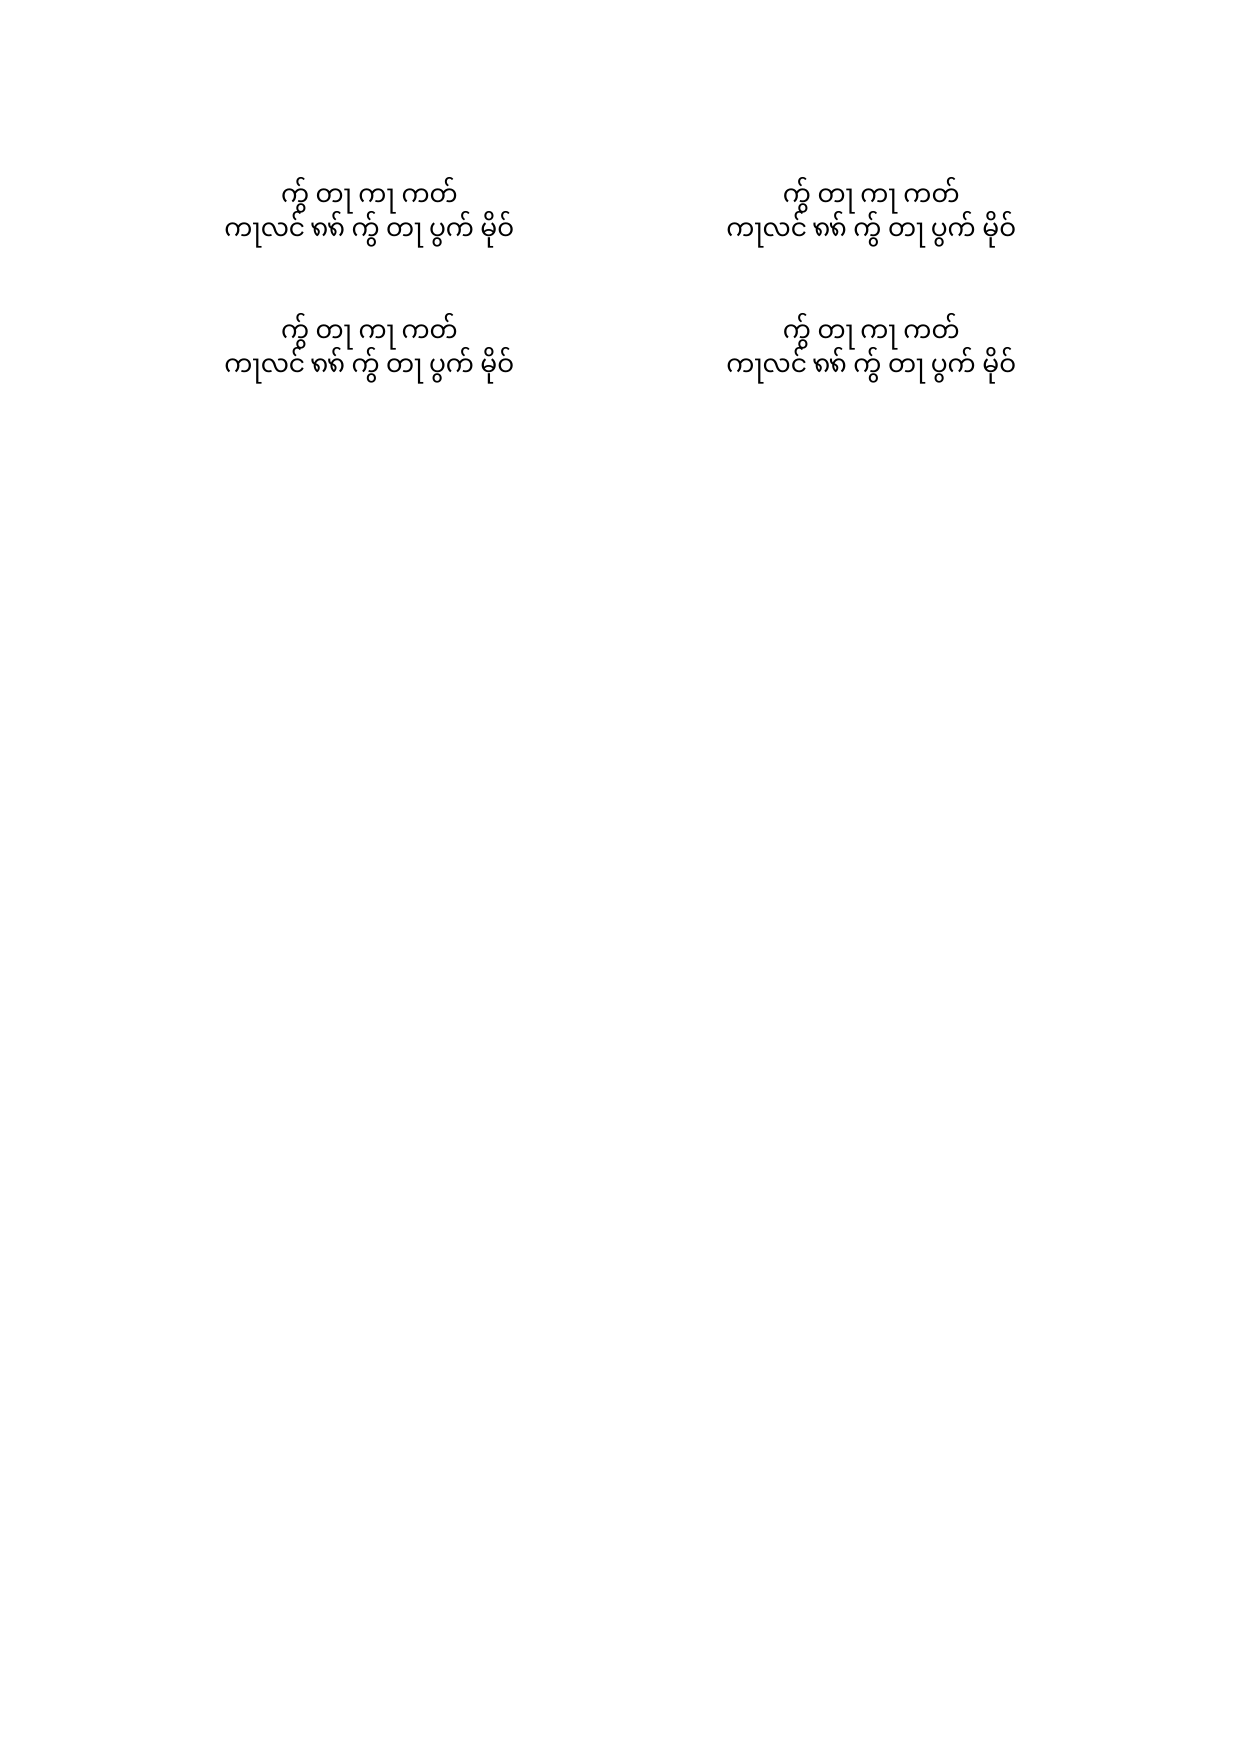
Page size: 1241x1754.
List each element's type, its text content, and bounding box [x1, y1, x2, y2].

text ကႃလင် ꩫꩫ် က်ွ တႃ ပွက် မိုဝ် [620, 346, 1122, 380]
text က်ွ တႃ ကႃ ကတ် [118, 312, 620, 346]
text ကႃလင် ꩫꩫ် က်ွ တႃ ပွက် မိုဝ် [620, 210, 1122, 244]
text က်ွ တႃ ကႃ ကတ် [620, 176, 1122, 210]
text က်ွ တႃ ကႃ ကတ် [620, 312, 1122, 346]
text ကႃလင် ꩫꩫ် ကွ် တႃ ပွက် မိုဝ် [118, 210, 620, 244]
text ကႃလင် ꩫꩫ် က်ွ တႃ ပွက် မိုဝ် [118, 346, 620, 380]
text ကွ် တႃ ကႃ ကတ် [118, 176, 620, 210]
